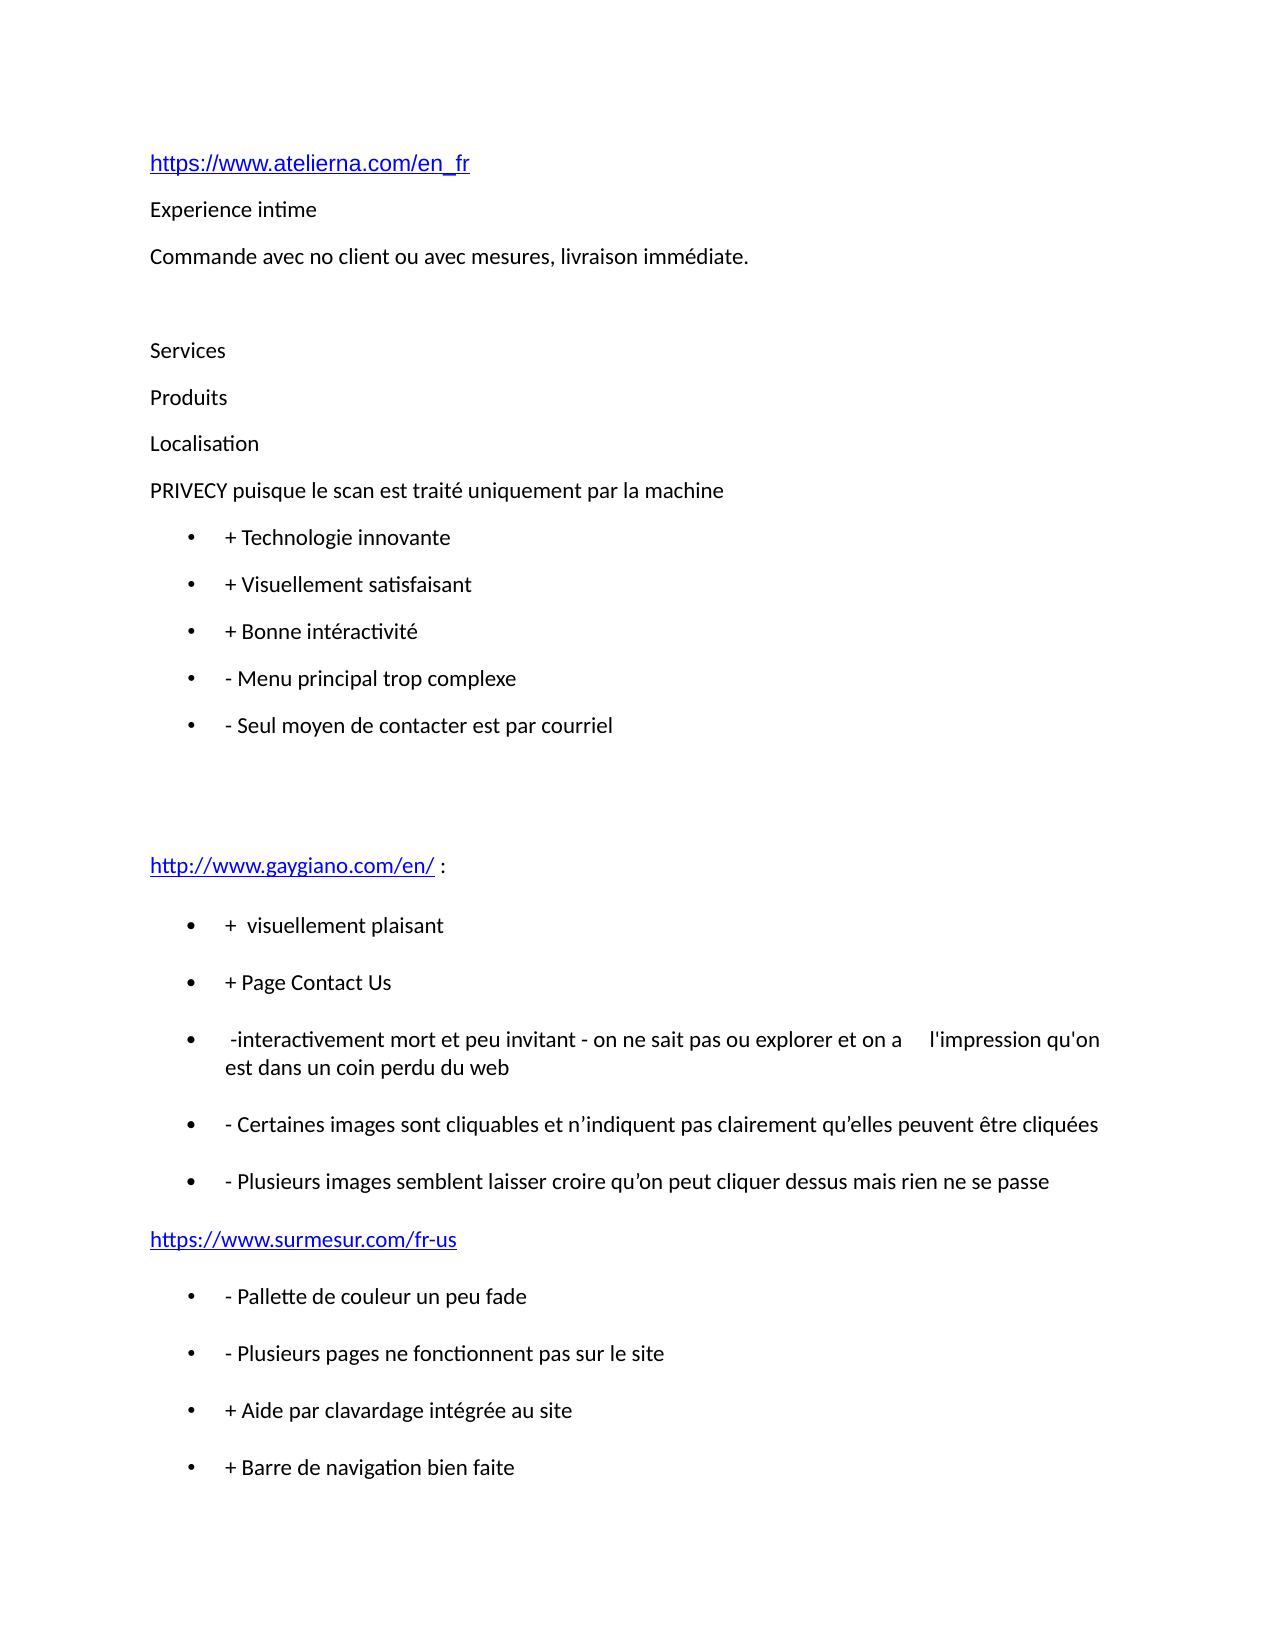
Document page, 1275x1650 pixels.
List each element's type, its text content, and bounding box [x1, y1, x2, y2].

list + Visuellement satisfaisant [187, 570, 1125, 598]
list + Barre de navigation bien faite [187, 1453, 1125, 1481]
text Produits [150, 383, 1125, 411]
list - Plusieurs images semblent laisser croire qu’on peut cliquer dessus mais rien ne se passe [187, 1167, 1125, 1196]
list + Page Contact Us [187, 968, 1125, 996]
text http://www.gaygiano.com/en/ : [150, 851, 1125, 879]
list + Aide par clavardage intégrée au site [187, 1396, 1125, 1424]
text Localisation [150, 429, 1125, 457]
list -interactivement mort et peu invitant - on ne sait pas ou explorer et on a l'impression qu'on est dans un coin perdu du web [187, 1025, 1125, 1081]
text PRIVECY puisque le scan est traité uniquement par la machine [150, 476, 1125, 504]
text Commande avec no client ou avec mesures, livraison immédiate. [150, 242, 1125, 270]
list - Menu principal trop complexe [187, 664, 1125, 692]
list - Plusieurs pages ne fonctionnent pas sur le site [187, 1339, 1125, 1367]
text https://www.atelierna.com/en_fr [150, 150, 1125, 176]
text Services [150, 336, 1125, 364]
list - Pallette de couleur un peu fade [187, 1282, 1125, 1310]
list + Bonne intéractivité [187, 617, 1125, 645]
text https://www.surmesur.com/fr-us [150, 1225, 1125, 1253]
list + Technologie innovante [187, 523, 1125, 551]
text Experience intime [150, 195, 1125, 223]
list - Certaines images sont cliquables et n’indiquent pas clairement qu’elles peuvent être cliquées [187, 1110, 1125, 1138]
list + visuellement plaisant [187, 911, 1125, 939]
list - Seul moyen de contacter est par courriel [187, 711, 1125, 739]
